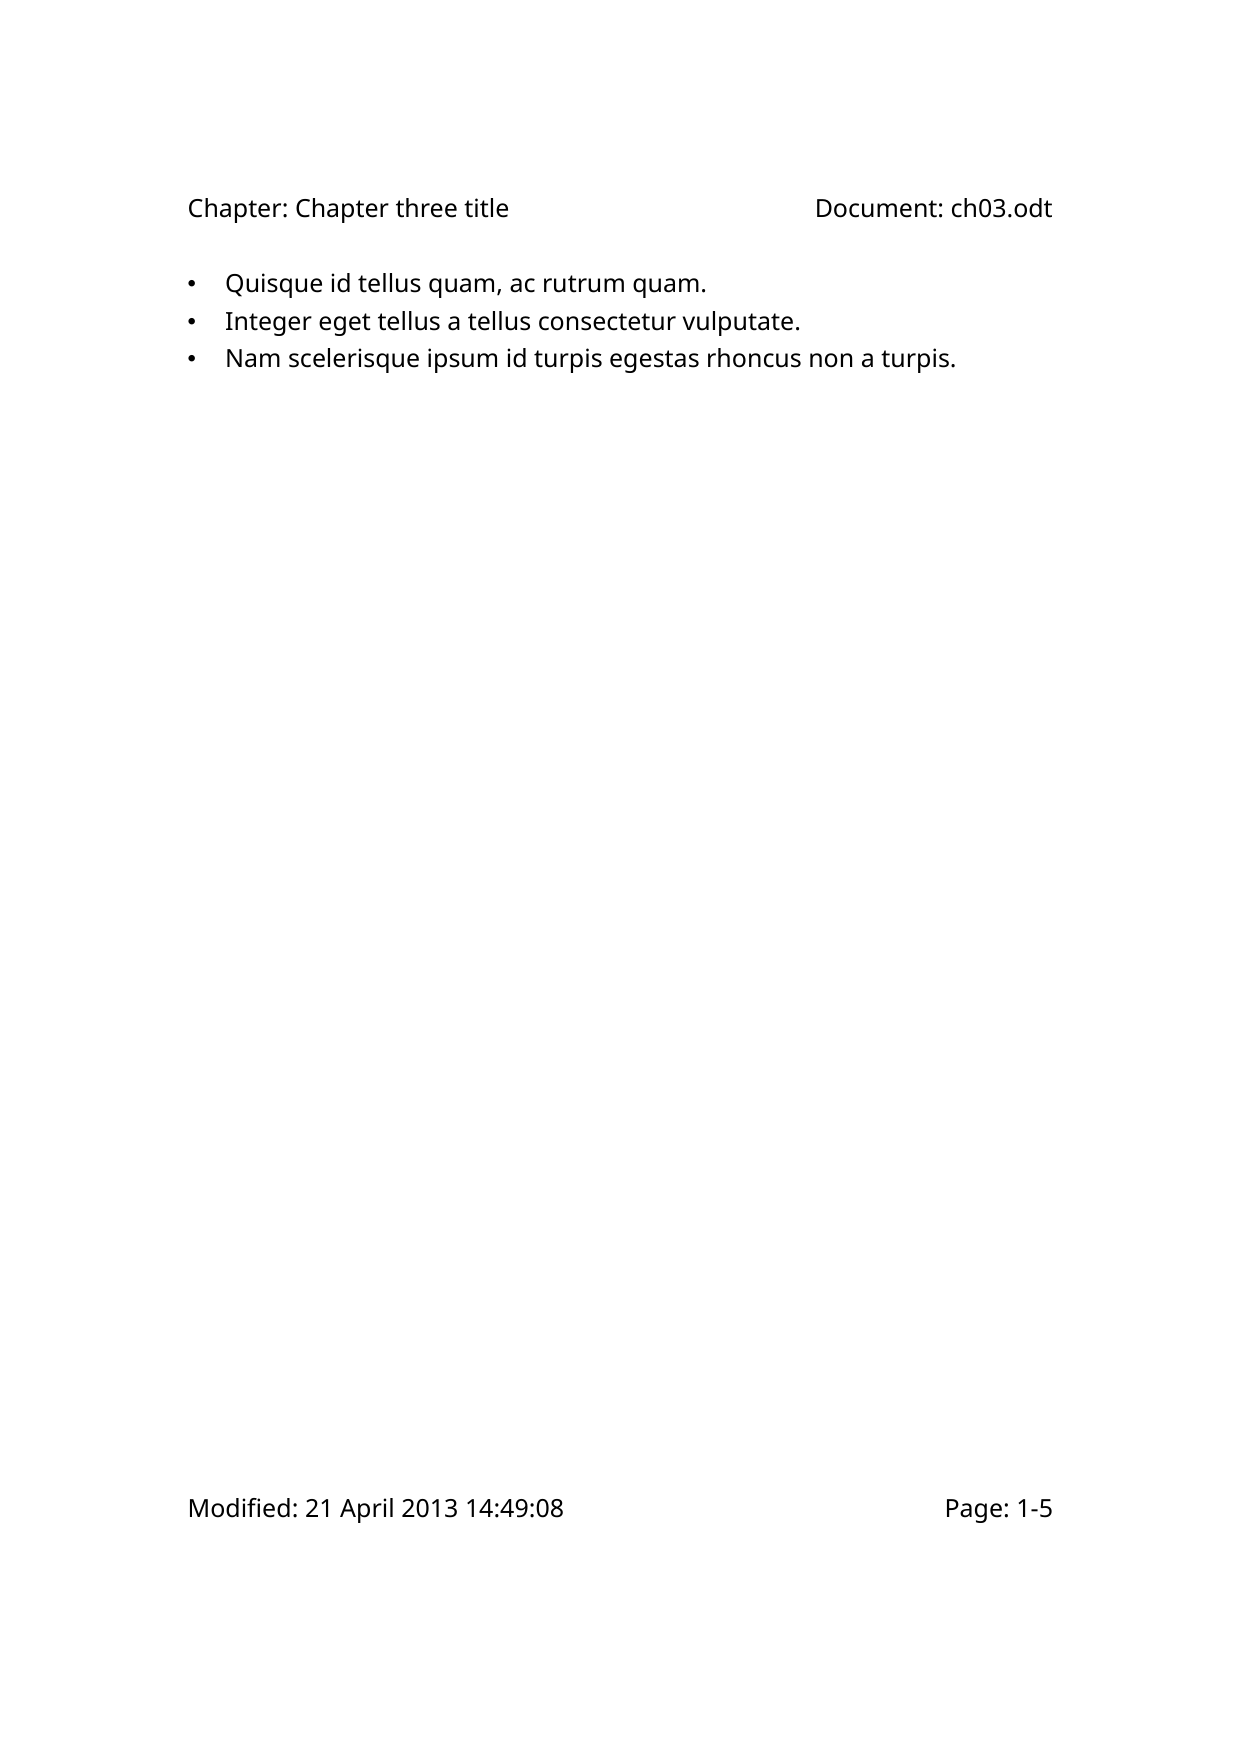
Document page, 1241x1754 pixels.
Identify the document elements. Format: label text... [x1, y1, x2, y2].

list Integer eget tellus a tellus consectetur vulputate. [187, 300, 1053, 337]
list Quisque id tellus quam, ac rutrum quam. [187, 262, 1053, 300]
list Nam scelerisque ipsum id turpis egestas rhoncus non a turpis. [187, 337, 1053, 375]
